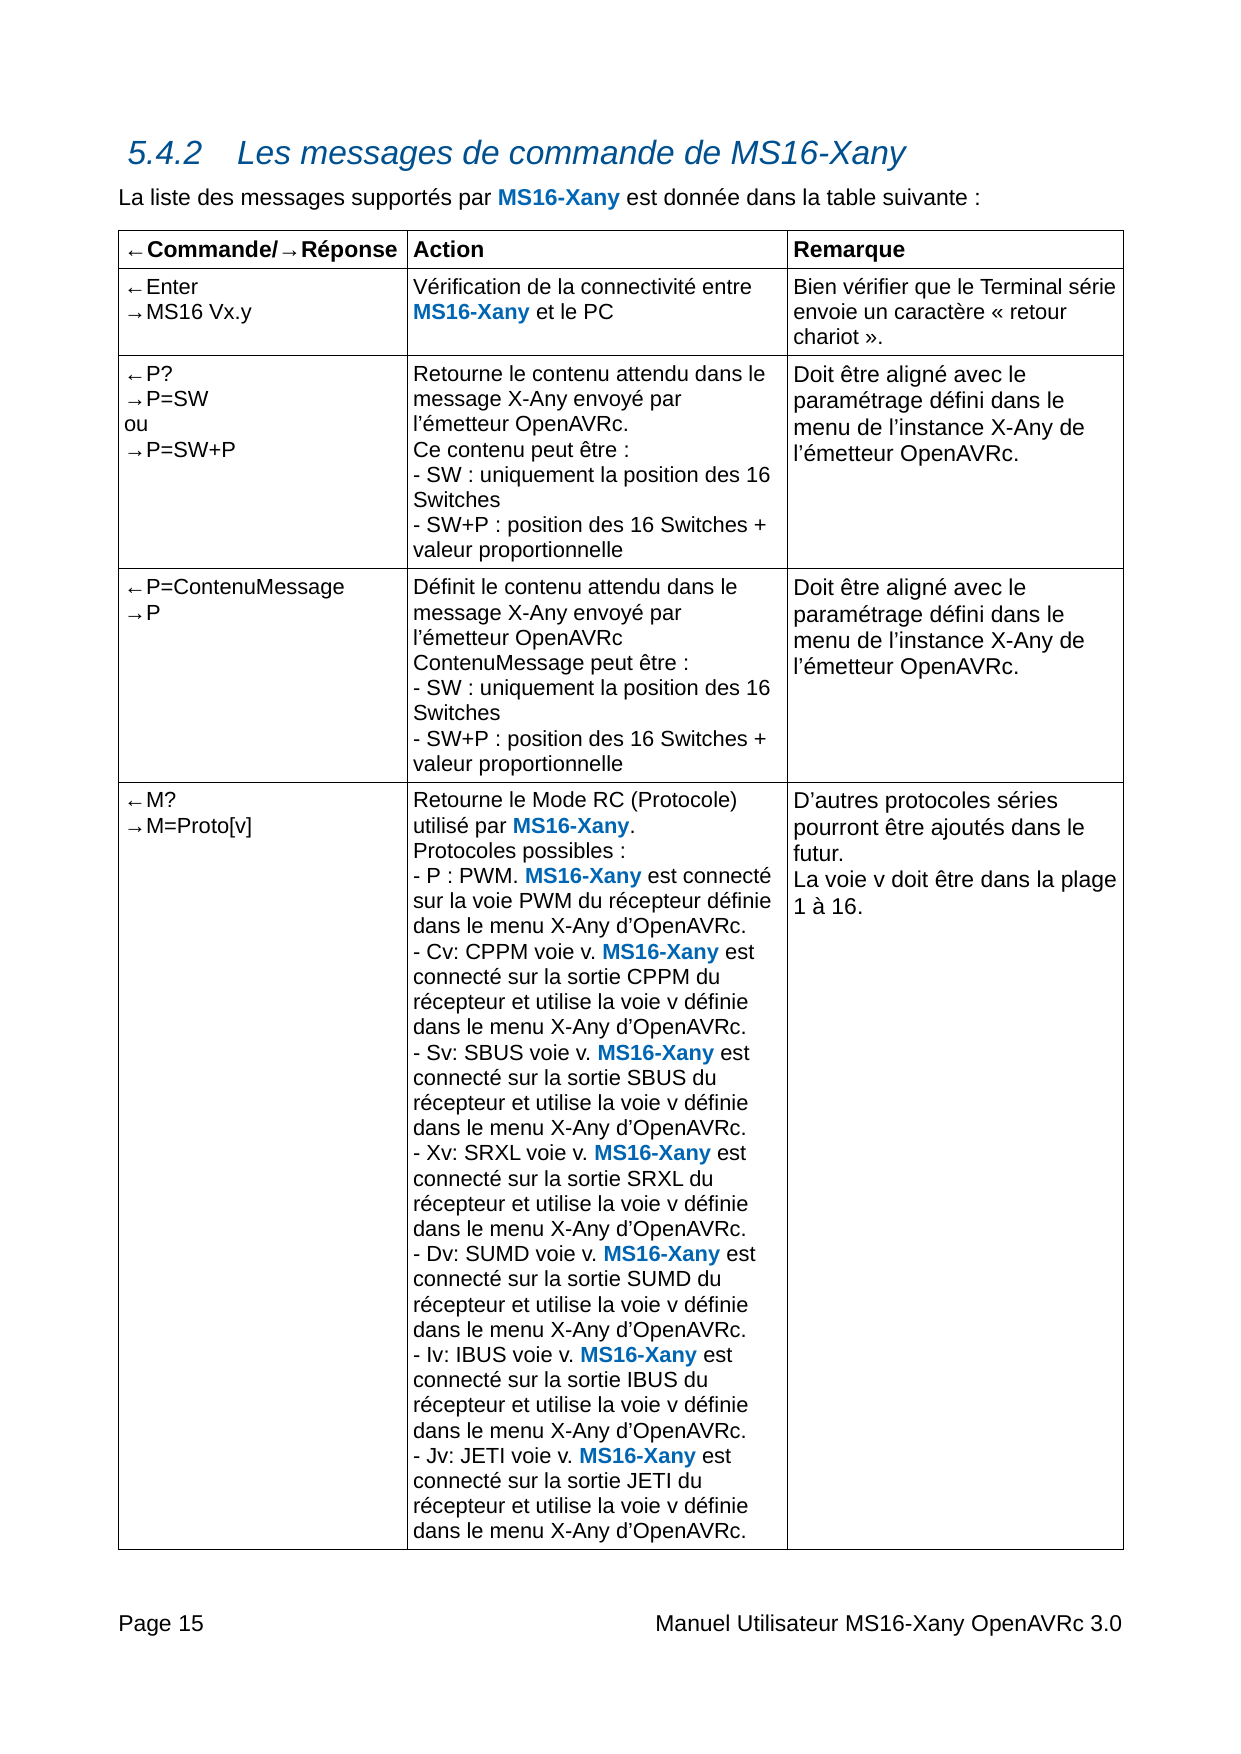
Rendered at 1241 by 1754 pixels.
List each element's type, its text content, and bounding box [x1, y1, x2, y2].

table_cell ←P? →P=SW ou →P=SW+P [119, 356, 407, 568]
table_cell Bien vérifier que le Terminal série envoie un caractère « retour chariot ». [788, 269, 1123, 355]
table_header Remarque [788, 231, 1123, 268]
table_cell ←M? →M=Proto[v] [119, 783, 407, 1549]
table_cell Vérification de la connectivité entre MS16-Xany et le PC [408, 269, 787, 355]
subtitle Les messages de commande de MS16-Xany [118, 133, 1164, 171]
table_cell ←P=ContenuMessage →P [119, 569, 407, 782]
table_cell Doit être aligné avec le paramétrage défini dans le menu de l’instance X-Any de l’émetteur OpenAVRc. [788, 356, 1123, 568]
table_cell Définit le contenu attendu dans le message X-Any envoyé par l’émetteur OpenAVRc ContenuMessage peut être : - SW : uniquement la position des 16 Switches - SW+P : position des 16 Switches + valeur proportionnelle [408, 569, 787, 782]
text La liste des messages supportés par MS16-Xany est donnée dans la table suivante : [118, 184, 1164, 210]
table_cell Retourne le contenu attendu dans le message X-Any envoyé par l’émetteur OpenAVRc. Ce contenu peut être : - SW : uniquement la position des 16 Switches - SW+P : position des 16 Switches + valeur proportionnelle [408, 356, 787, 568]
table_cell D’autres protocoles séries pourront être ajoutés dans le futur. La voie v doit être dans la plage 1 à 16. [788, 783, 1123, 1549]
table_cell ←Enter →MS16 Vx.y [119, 269, 407, 355]
table_header ←Commande/→Réponse [119, 231, 407, 268]
table_cell Retourne le Mode RC (Protocole) utilisé par MS16-Xany. Protocoles possibles : - P : PWM. MS16-Xany est connecté sur la voie PWM du récepteur définie dans le menu X-Any d’OpenAVRc. - Cv: CPPM voie v. MS16-Xany est connecté sur la sortie CPPM du récepteur et utilise la voie v définie dans le menu X-Any d’OpenAVRc. - Sv: SBUS voie v. MS16-Xany est connecté sur la sortie SBUS du récepteur et utilise la voie v définie dans le menu X-Any d’OpenAVRc. - Xv: SRXL voie v. MS16-Xany est connecté sur la sortie SRXL du récepteur et utilise la voie v définie dans le menu X-Any d’OpenAVRc. - Dv: SUMD voie v. MS16-Xany est connecté sur la sortie SUMD du récepteur et utilise la voie v définie dans le menu X-Any d’OpenAVRc. - Iv: IBUS voie v. MS16-Xany est connecté sur la sortie IBUS du récepteur et utilise la voie v définie dans le menu X-Any d’OpenAVRc. - Jv: JETI voie v. MS16-Xany est connecté sur la sortie JETI du récepteur et utilise la voie v définie dans le menu X-Any d’OpenAVRc. [408, 783, 787, 1549]
table_header Action [408, 231, 787, 268]
table_cell Doit être aligné avec le paramétrage défini dans le menu de l’instance X-Any de l’émetteur OpenAVRc. [788, 569, 1123, 782]
